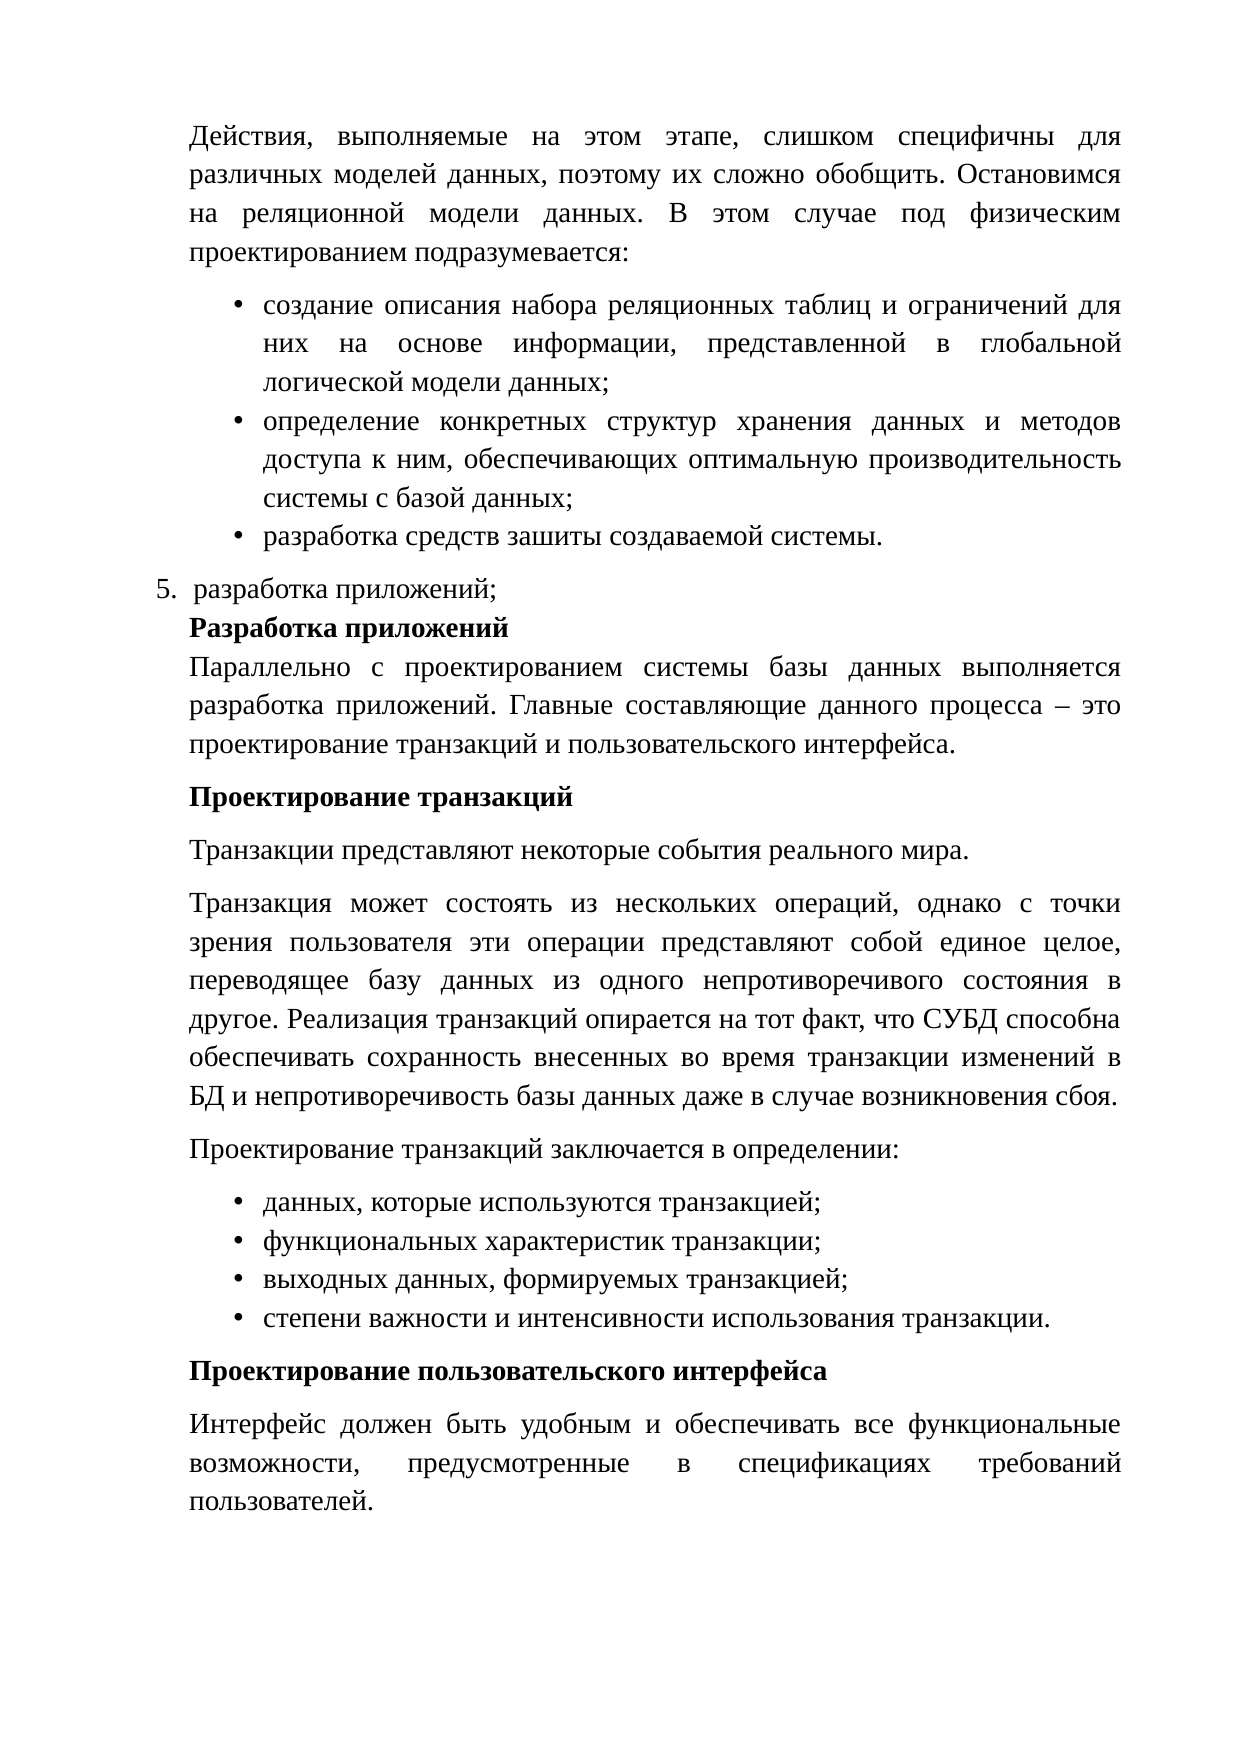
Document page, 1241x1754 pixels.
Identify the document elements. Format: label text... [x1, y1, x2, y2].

list функциональных характеристик транзакции; [233, 1223, 1122, 1256]
list разработка приложений; [156, 572, 1122, 605]
text Проектирование транзакций заключается в определении: [189, 1131, 1122, 1164]
text Проектирование транзакций [189, 779, 1122, 812]
text Действия, выполняемые на этом этапе, слишком специфичны для различных моделей данных, поэтому их сложно обобщить. Остановимся на реляционной модели данных. В этом случае под физическим проектированием подразумевается: [189, 118, 1122, 267]
list выходных данных, формируемых транзакцией; [233, 1261, 1122, 1295]
text Проектирование пользовательского интерфейса [189, 1353, 1122, 1387]
text Транзакции представляют некоторые события реального мира. [189, 832, 1122, 866]
list данных, которые используются транзакцией; [233, 1184, 1122, 1218]
list разработка средств зашиты создаваемой системы. [233, 518, 1122, 552]
list степени важности и интенсивности использования транзакции. [233, 1300, 1122, 1334]
text Параллельно с проектированием системы базы данных выполняется разработка приложений. Главные составляющие данного процесса – это проектирование транзакций и пользовательского интерфейса. [189, 649, 1122, 759]
text Транзакция может состоять из нескольких операций, однако с точки зрения пользователя эти операции представляют собой единое целое, переводящее базу данных из одного непротиворечивого состояния в другое. Реализация транзакций опирается на тот факт, что СУБД способна обеспечивать сохранность внесенных во время транзакции изменений в БД и непротиворечивость базы данных даже в случае возникновения сбоя. [189, 885, 1122, 1111]
text Интерфейс должен быть удобным и обеспечивать все функциональные возможности, предусмотренные в спецификациях требований пользователей. [189, 1406, 1122, 1517]
list создание описания набора реляционных таблиц и ограничений для них на основе информации, представленной в глобальной логической модели данных; [233, 287, 1122, 398]
list определение конкретных структур хранения данных и методов доступа к ним, обеспечивающих оптимальную производительность системы с базой данных; [233, 403, 1122, 513]
text Разработка приложений [189, 610, 1122, 644]
